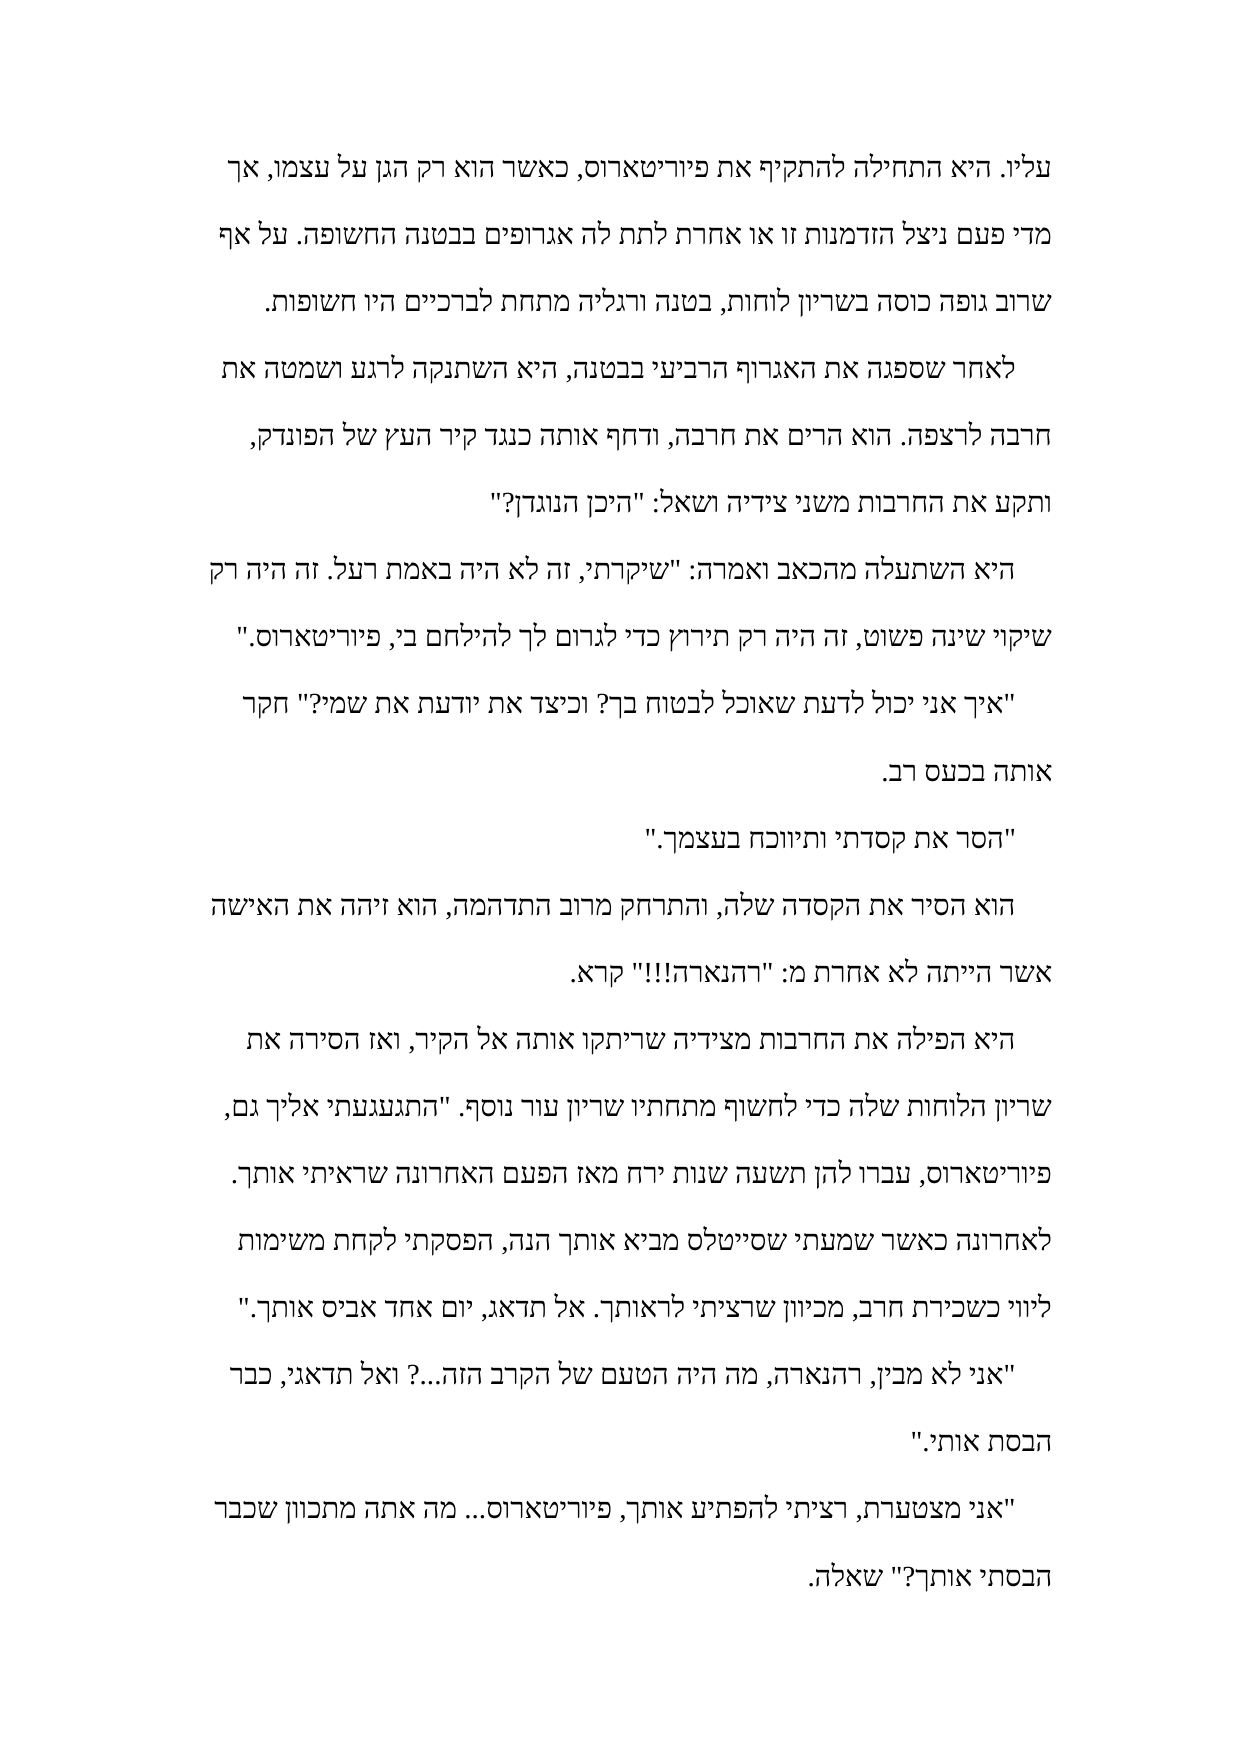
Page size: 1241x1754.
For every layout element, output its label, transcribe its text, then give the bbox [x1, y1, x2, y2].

text "הסר את קסדתי ותיווכח בעצמך." [187, 821, 1053, 854]
text היא הפילה את החרבות מצידיה שריתקו אותה אל הקיר, ואז הסירה את שריון הלוחות שלה כדי לחשוף מתחתיו שריון עור נוסף. "התגעגעתי אליך גם, פיוריטארוס, עברו להן תשעה שנות ירח מאז הפעם האחרונה שראיתי אותך. לאחרונה כאשר שמעתי שסייטלס מביא אותך הנה, הפסקתי לקחת משימות ליווי כשכירת חרב, מכיוון שרציתי לראותך. אל תדאג, יום אחד אביס אותך." [187, 1022, 1053, 1324]
text הוא הסיר את הקסדה שלה, והתרחק מרוב התדהמה, הוא זיהה את האישה אשר הייתה לא אחרת מ: "רהנארה!!!" קרא. [187, 888, 1053, 988]
text "איך אני יכול לדעת שאוכל לבטוח בך? וכיצד את יודעת את שמי?" חקר אותה בכעס רב. [187, 687, 1053, 787]
text לאחר שספגה את האגרוף הרביעי בבטנה, היא השתנקה לרגע ושמטה את חרבה לרצפה. הוא הרים את חרבה, ודחף אותה כנגד קיר העץ של הפונדק, ותקע את החרבות משני צידיה ושאל: "היכן הנוגדן?" [187, 351, 1053, 519]
text היא השתעלה מהכאב ואמרה: "שיקרתי, זה לא היה באמת רעל. זה היה רק שיקוי שינה פשוט, זה היה רק תירוץ כדי לגרום לך להילחם בי, פיוריטארוס." [187, 552, 1053, 653]
text עליו. היא התחילה להתקיף את פיוריטארוס, כאשר הוא רק הגן על עצמו, אך מדי פעם ניצל הזדמנות זו או אחרת לתת לה אגרופים בבטנה החשופה. על אף שרוב גופה כוסה בשריון לוחות, בטנה ורגליה מתחת לברכיים היו חשופות. [187, 150, 1053, 318]
text "אני מצטערת, רציתי להפתיע אותך, פיוריטארוס... מה אתה מתכוון שכבר הבסתי אותך?" שאלה. [187, 1492, 1053, 1592]
text "אני לא מבין, רהנארה, מה היה הטעם של הקרב הזה...? ואל תדאגי, כבר הבסת אותי." [187, 1357, 1053, 1458]
